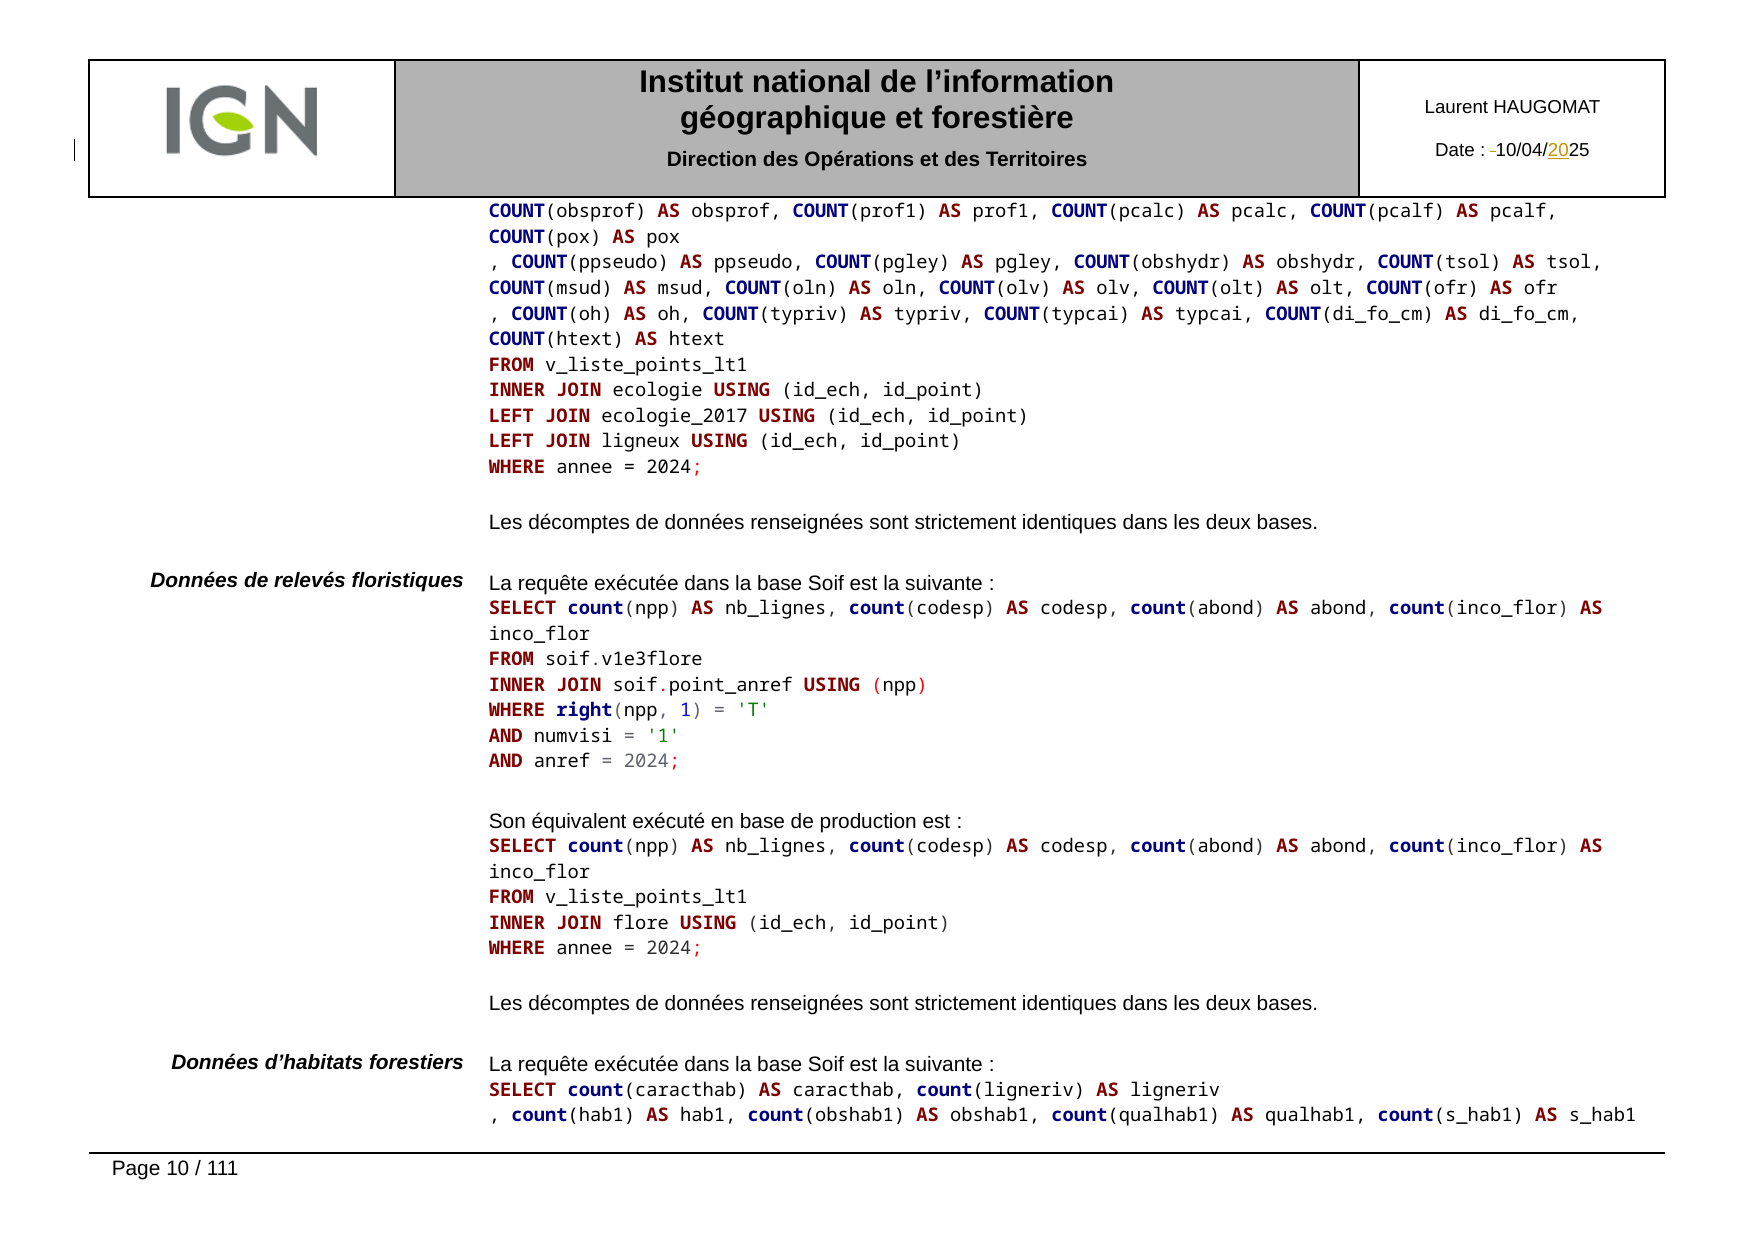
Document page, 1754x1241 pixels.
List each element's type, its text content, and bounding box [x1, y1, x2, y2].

table_cell La requête exécutée dans la base Soif est la suivante : SELECT count(npp) AS nb_lignes, count(codesp) AS codesp, count(abond) AS abond, count(inco_flor) AS inco_flor FROM soif.v1e3flore INNER JOIN soif.point_anref USING (npp) WHERE right(npp, 1) = 'T' AND numvisi = '1' AND anref = 2024; Son équivalent exécuté en base de production est : SELECT count(npp) AS nb_lignes, count(codesp) AS codesp, count(abond) AS abond, count(inco_flor) AS inco_flor FROM v_liste_points_lt1 INNER JOIN flore USING (id_ech, id_point) WHERE annee = 2024; Les décomptes de données renseignées sont strictement identiques dans les deux bases. [483, 567, 1665, 1049]
table_cell [89, 198, 483, 567]
table_cell La requête exécutée dans la base Soif est la suivante : SELECT count(caracthab) AS caracthab, count(ligneriv) AS ligneriv , count(hab1) AS hab1, count(obshab1) AS obshab1, count(qualhab1) AS qualhab1, count(s_hab1) AS s_hab1 [483, 1049, 1665, 1133]
table_cell Données d’habitats forestiers [89, 1049, 483, 1133]
table_cell COUNT(obsprof) AS obsprof, COUNT(prof1) AS prof1, COUNT(pcalc) AS pcalc, COUNT(pcalf) AS pcalf, COUNT(pox) AS pox , COUNT(ppseudo) AS ppseudo, COUNT(pgley) AS pgley, COUNT(obshydr) AS obshydr, COUNT(tsol) AS tsol, COUNT(msud) AS msud, COUNT(oln) AS oln, COUNT(olv) AS olv, COUNT(olt) AS olt, COUNT(ofr) AS ofr , COUNT(oh) AS oh, COUNT(typriv) AS typriv, COUNT(typcai) AS typcai, COUNT(di_fo_cm) AS di_fo_cm, COUNT(htext) AS htext FROM v_liste_points_lt1 INNER JOIN ecologie USING (id_ech, id_point) LEFT JOIN ecologie_2017 USING (id_ech, id_point) LEFT JOIN ligneux USING (id_ech, id_point) WHERE annee = 2024; Les décomptes de données renseignées sont strictement identiques dans les deux bases. [483, 198, 1665, 567]
picture [141, 62, 343, 180]
table_cell Données de relevés floristiques [89, 567, 483, 1049]
